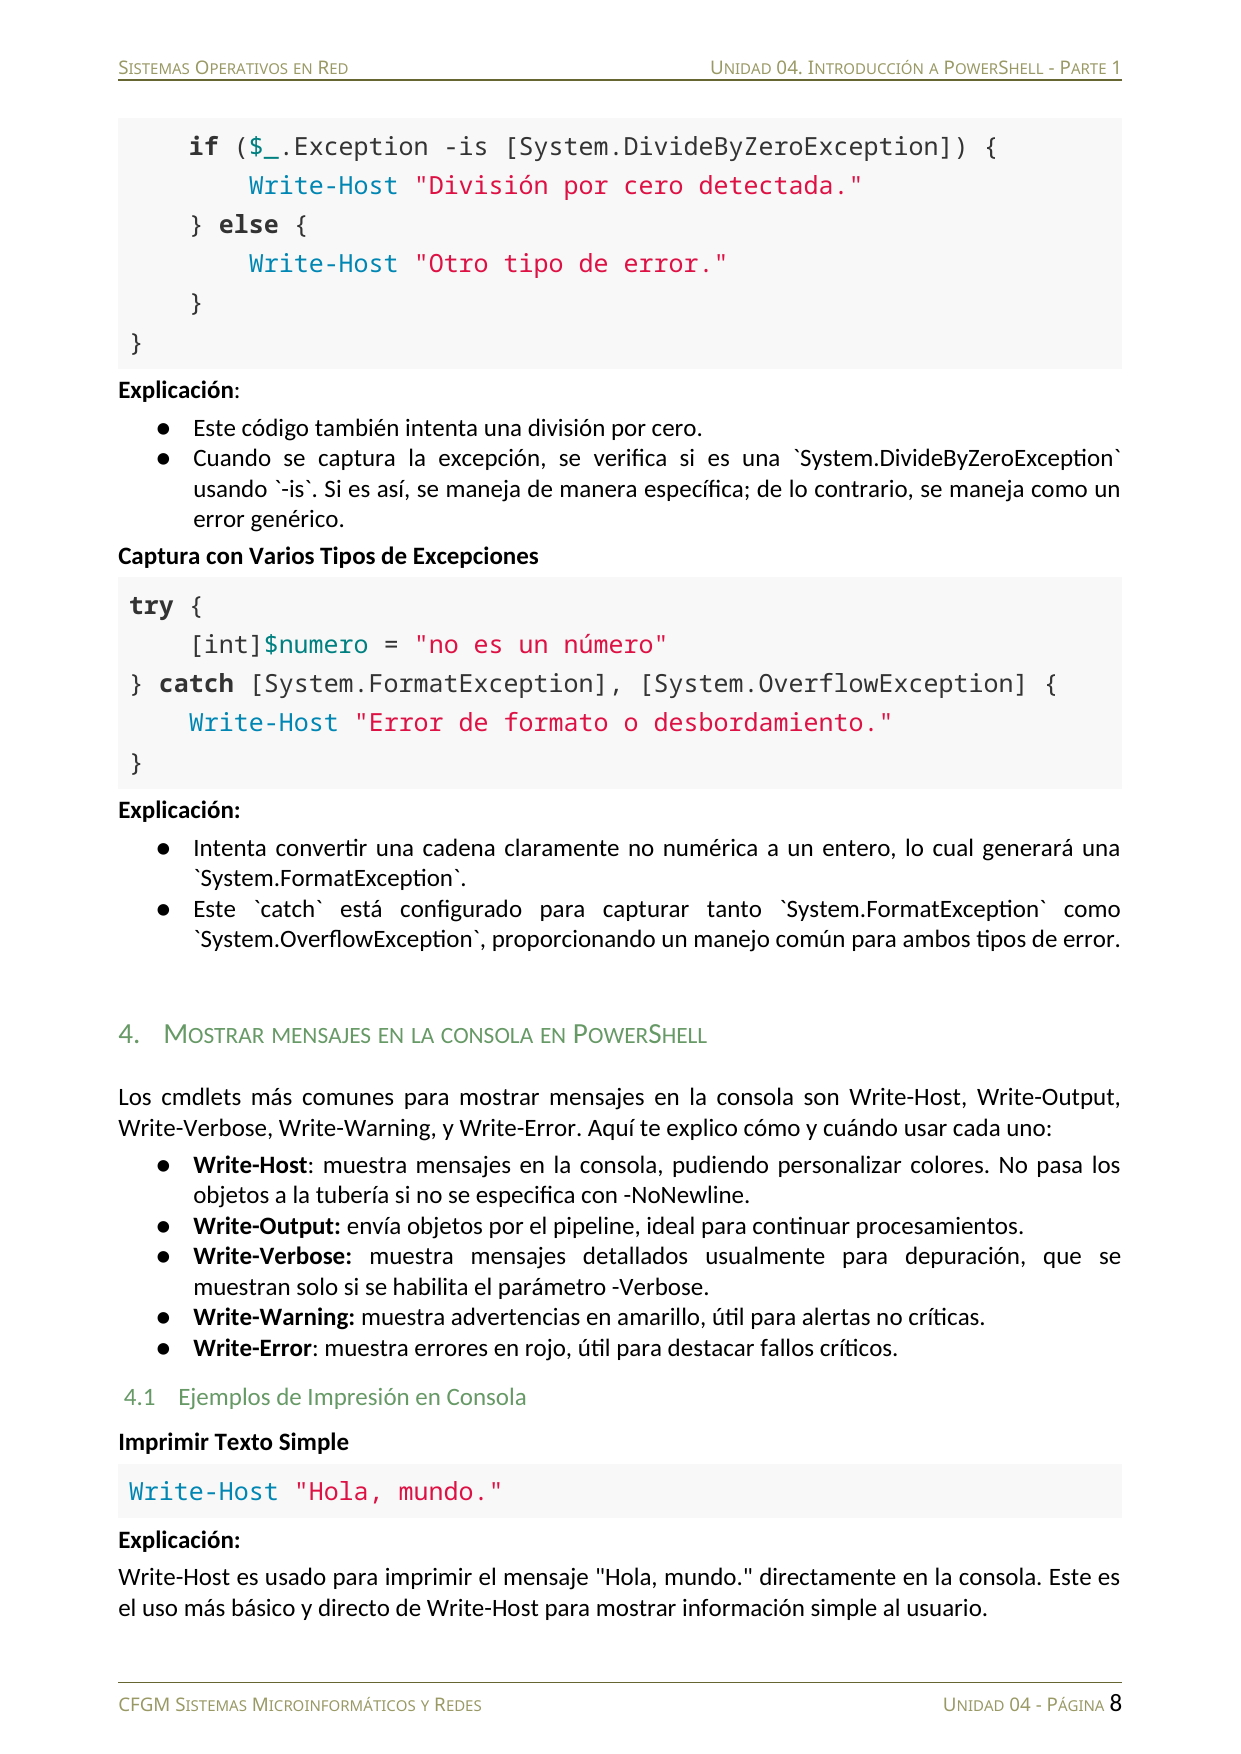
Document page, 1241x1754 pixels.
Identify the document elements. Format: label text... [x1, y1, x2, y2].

text Captura con Varios Tipos de Excepciones [118, 540, 1122, 571]
list Write-Error: muestra errores en rojo, útil para destacar fallos críticos. [156, 1332, 1122, 1362]
list Este `catch` está configurado para capturar tanto `System.FormatException` como `System.OverflowException`, proporcionando un manejo común para ambos tipos de error. [156, 893, 1122, 954]
list Write-Output: envía objetos por el pipeline, ideal para continuar procesamientos. [156, 1210, 1122, 1240]
list Write-Warning: muestra advertencias en amarillo, útil para alertas no críticas. [156, 1301, 1122, 1332]
subtitle Ejemplos de Impresión en Consola [118, 1381, 1122, 1412]
subtitle Mostrar mensajes en la consola en PowerShell [118, 1016, 1122, 1051]
list Write-Host: muestra mensajes en la consola, pudiendo personalizar colores. No pasa los objetos a la tubería si no se especifica con -NoNewline. [156, 1149, 1122, 1210]
text Explicación: [118, 375, 1122, 405]
list Write-Verbose: muestra mensajes detallados usualmente para depuración, que se muestran solo si se habilita el parámetro -Verbose. [156, 1240, 1122, 1301]
text Imprimir Texto Simple [118, 1427, 1122, 1457]
table_header if ($_.Exception -is [System.DivideByZeroException]) { Write-Host "División por cero detectada." } else { Write-Host "Otro tipo de error." } } [118, 118, 1122, 369]
table_header Write-Host "Hola, mundo." [118, 1464, 1122, 1518]
list Intenta convertir una cadena claramente no numérica a un entero, lo cual generará una `System.FormatException`. [156, 832, 1122, 893]
text Explicación: [118, 795, 1122, 825]
text Explicación: [118, 1524, 1122, 1555]
list Este código también intenta una división por cero. [156, 412, 1122, 442]
text Los cmdlets más comunes para mostrar mensajes en la consola son Write-Host, Write-Output, Write-Verbose, Write-Warning, y Write-Error. Aquí te explico cómo y cuándo usar cada uno: [118, 1081, 1122, 1142]
table_header try { [int]$numero = "no es un número" } catch [System.FormatException], [System.OverflowException] { Write-Host "Error de formato o desbordamiento." } [118, 577, 1122, 789]
list Cuando se captura la excepción, se verifica si es una `System.DivideByZeroException` usando `-is`. Si es así, se maneja de manera específica; de lo contrario, se maneja como un error genérico. [156, 442, 1122, 534]
text Write-Host es usado para imprimir el mensaje "Hola, mundo." directamente en la consola. Este es el uso más básico y directo de Write-Host para mostrar información simple al usuario. [118, 1561, 1122, 1622]
